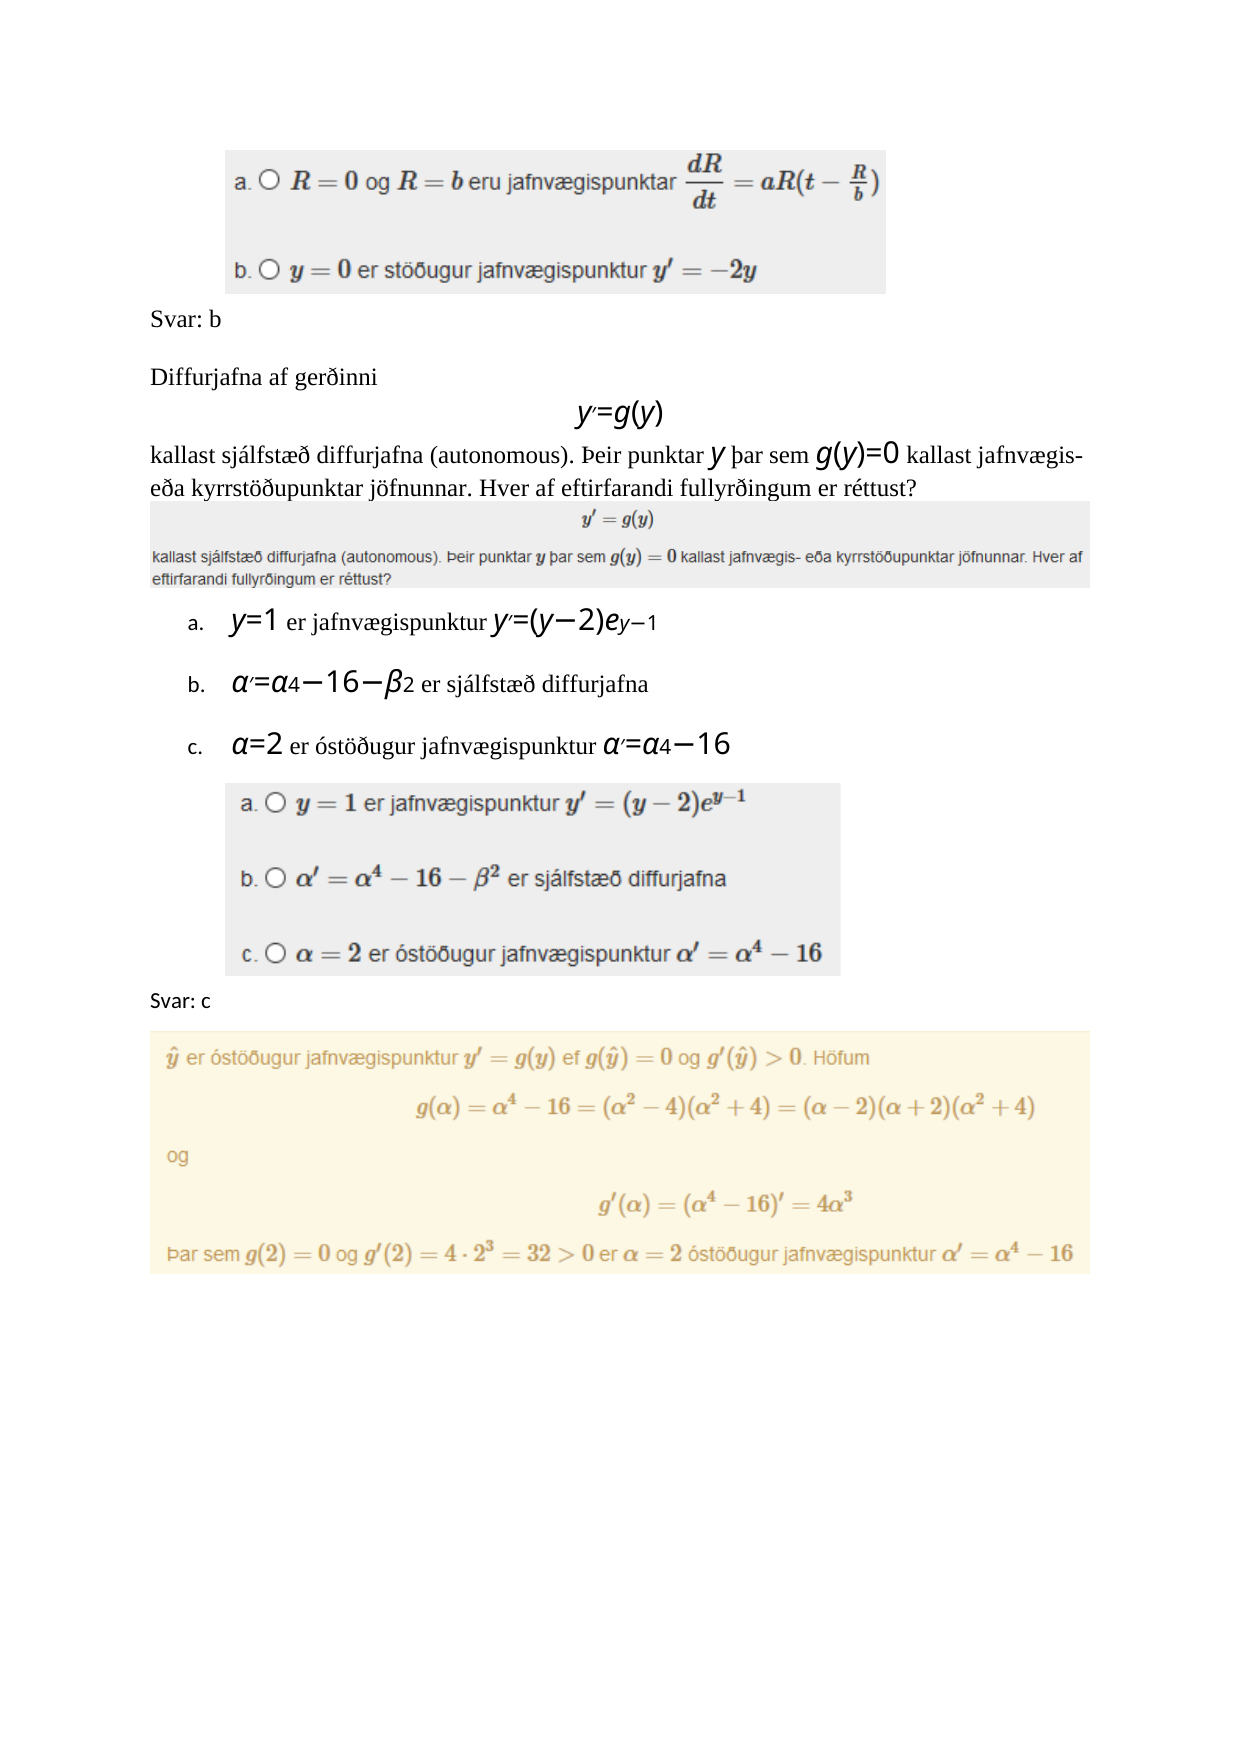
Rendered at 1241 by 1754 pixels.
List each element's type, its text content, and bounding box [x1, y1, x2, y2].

list α′=α4−16−β2 er sjálfstæð diffurjafna [187, 660, 1090, 701]
text y′=g(y) [150, 390, 1090, 432]
text kallast sjálfstæð diffurjafna (autonomous). Þeir punktar y þar sem g(y)=0 kallast jafnvægis- eða kyrrstöðupunktar jöfnunnar. Hver af eftirfarandi fullyrðingum er réttust? [150, 432, 1090, 501]
list y=1 er jafnvægispunktur y′=(y−2)ey−1 [187, 598, 1090, 639]
text Diffurjafna af gerðinni [150, 362, 1090, 390]
list α=2 er óstöðugur jafnvægispunktur α′=α4−16 [187, 722, 1090, 763]
text Svar: b [150, 304, 1090, 333]
text Svar: c [150, 986, 1090, 1014]
